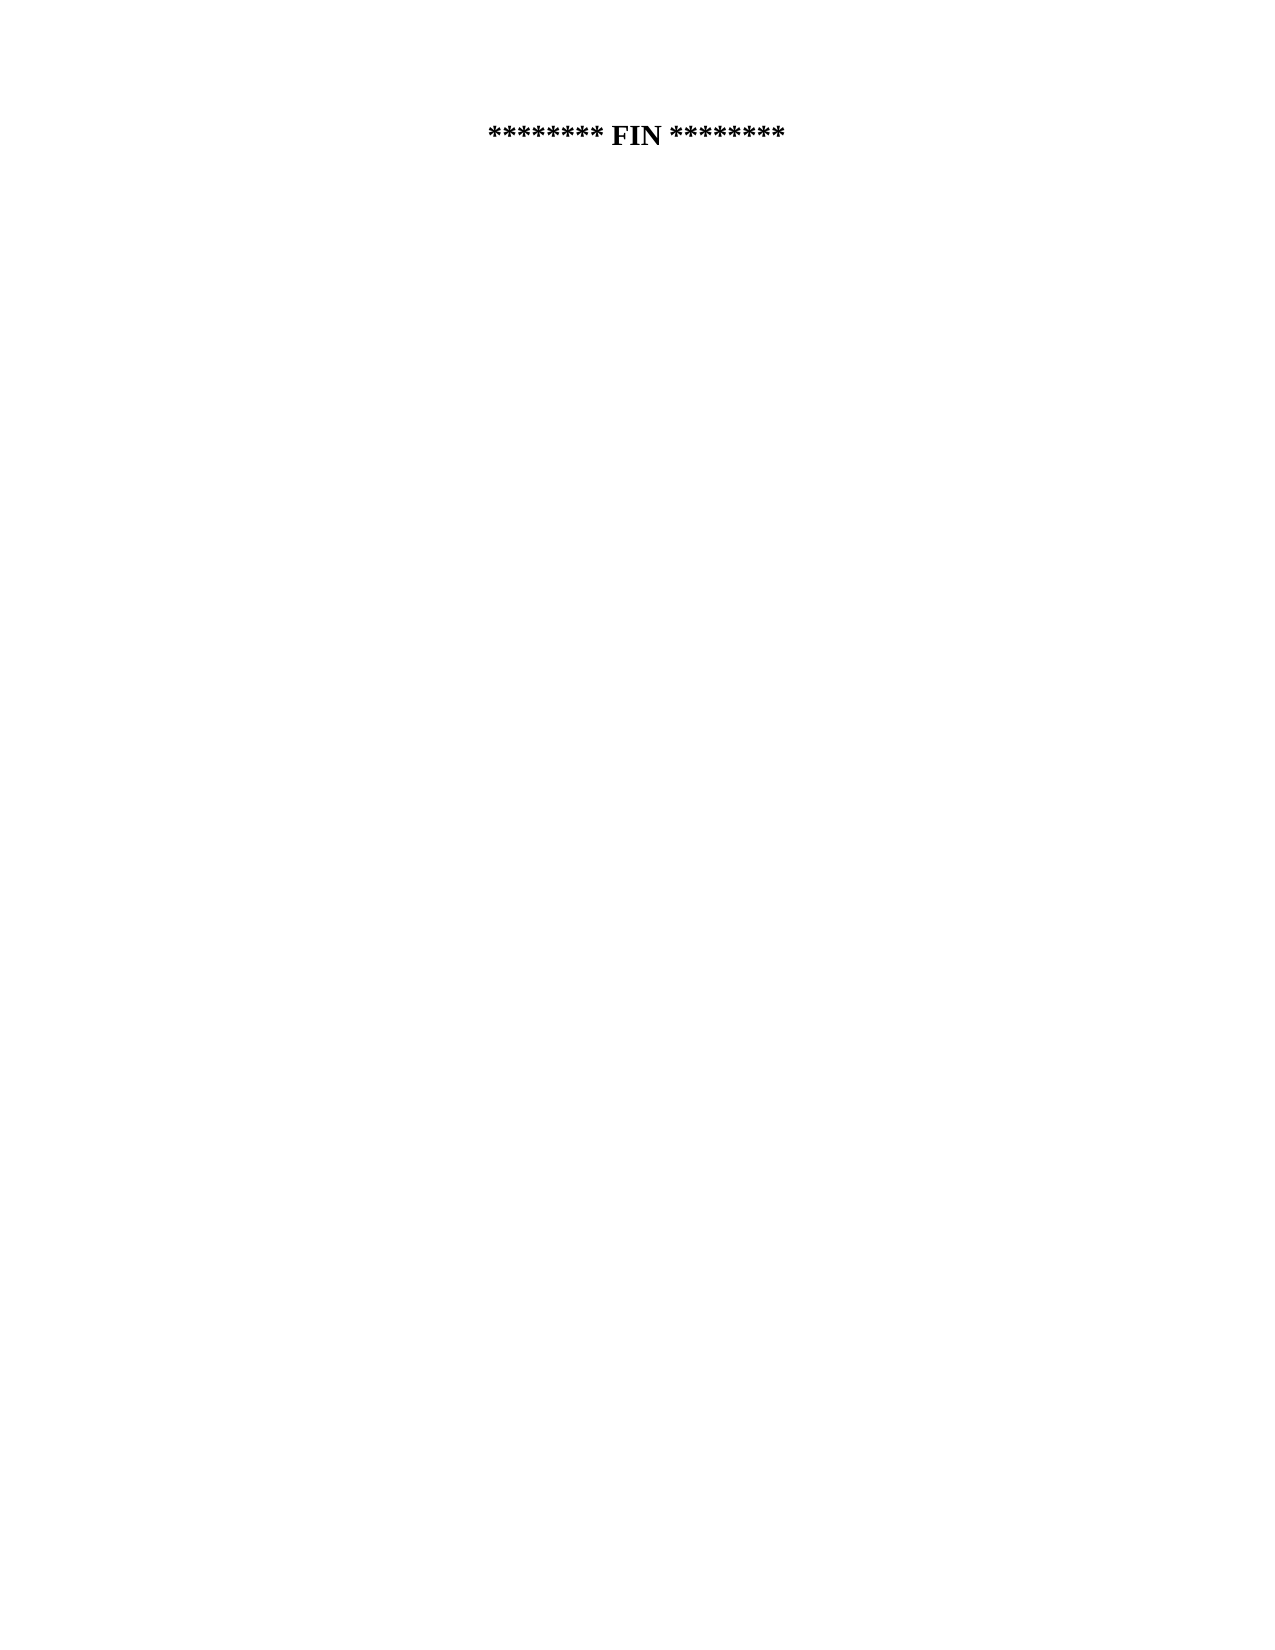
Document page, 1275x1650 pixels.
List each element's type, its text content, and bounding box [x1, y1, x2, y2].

text ******** FIN ******** [118, 118, 1157, 152]
